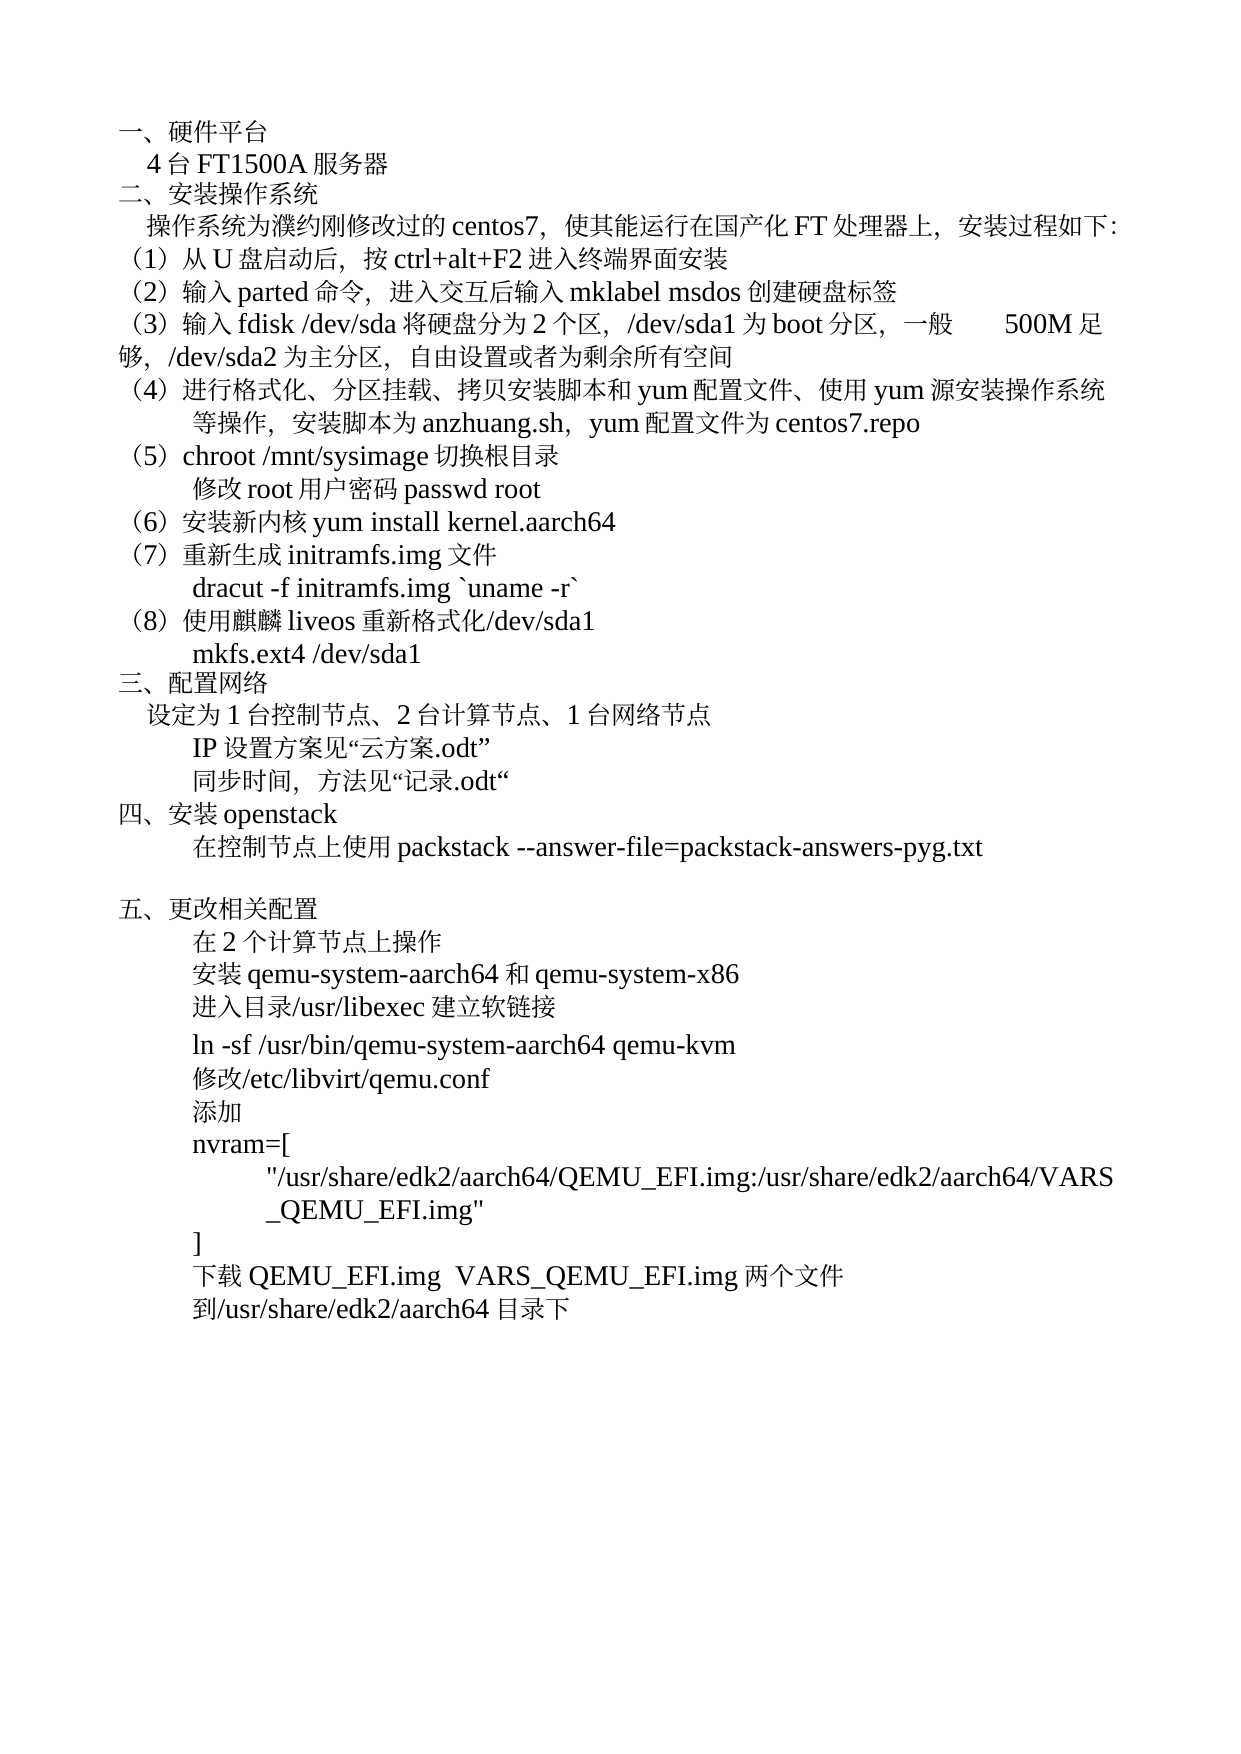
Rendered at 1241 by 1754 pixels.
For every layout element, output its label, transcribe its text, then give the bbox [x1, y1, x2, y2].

text （1）从U盘启动后，按ctrl+alt+F2进入终端界面安装 [118, 241, 1122, 274]
text dracut -f initramfs.img `uname -r` [118, 571, 1122, 603]
text 设定为1台控制节点、2台计算节点、1台网络节点 [118, 698, 1122, 731]
text （7）重新生成initramfs.img文件 [118, 538, 1122, 571]
text （5）chroot /mnt/sysimage切换根目录 [118, 439, 1122, 472]
text 五、更改相关配置 [118, 896, 1122, 924]
text （2）输入parted命令，进入交互后输入mklabel msdos创建硬盘标签 [118, 274, 1122, 307]
text 三、配置网络 [118, 669, 1122, 698]
text 四、安装openstack [118, 797, 1122, 830]
text ln -sf /usr/bin/qemu-system-aarch64 qemu-kvm [118, 1023, 1122, 1061]
text 二、安装操作系统 [118, 180, 1122, 208]
text "/usr/share/edk2/aarch64/QEMU_EFI.img:/usr/share/edk2/aarch64/VARS _QEMU_EFI.img" [118, 1160, 1122, 1226]
text 安装qemu-system-aarch64和qemu-system-x86 [118, 957, 1122, 990]
text 下载 QEMU_EFI.img VARS_QEMU_EFI.img两个文件 到/usr/share/edk2/aarch64目录下 [118, 1259, 1122, 1325]
text 修改root用户密码passwd root [118, 472, 1122, 505]
text 添加 [118, 1094, 1122, 1127]
text 操作系统为濮约刚修改过的centos7，使其能运行在国产化FT处理器上，安装过程如下： [118, 208, 1122, 241]
text （6）安装新内核yum install kernel.aarch64 [118, 505, 1122, 538]
text mkfs.ext4 /dev/sda1 [118, 636, 1122, 669]
text 一、硬件平台 [118, 118, 1122, 147]
text ] [118, 1226, 1122, 1259]
text nvram=[ [118, 1127, 1122, 1160]
text （4）进行格式化、分区挂载、拷贝安装脚本和yum配置文件、使用yum源安装操作系统 等操作，安装脚本为anzhuang.sh，yum配置文件为centos7.repo [118, 373, 1122, 439]
text （3）输入fdisk /dev/sda将硬盘分为2个区，/dev/sda1为boot分区，一般 500M足够，/dev/sda2为主分区，自由设置或者为剩余所有空间 [118, 307, 1122, 373]
text 同步时间，方法见“记录.odt“ [118, 764, 1122, 797]
text 进入目录/usr/libexec建立软链接 [118, 990, 1122, 1023]
text 在2个计算节点上操作 [118, 924, 1122, 957]
text 在控制节点上使用packstack --answer-file=packstack-answers-pyg.txt [118, 830, 1122, 863]
text 4台FT1500A服务器 [118, 147, 1122, 180]
text （8）使用麒麟liveos重新格式化/dev/sda1 [118, 603, 1122, 636]
text IP设置方案见“云方案.odt” [118, 731, 1122, 764]
text 修改/etc/libvirt/qemu.conf [118, 1061, 1122, 1094]
